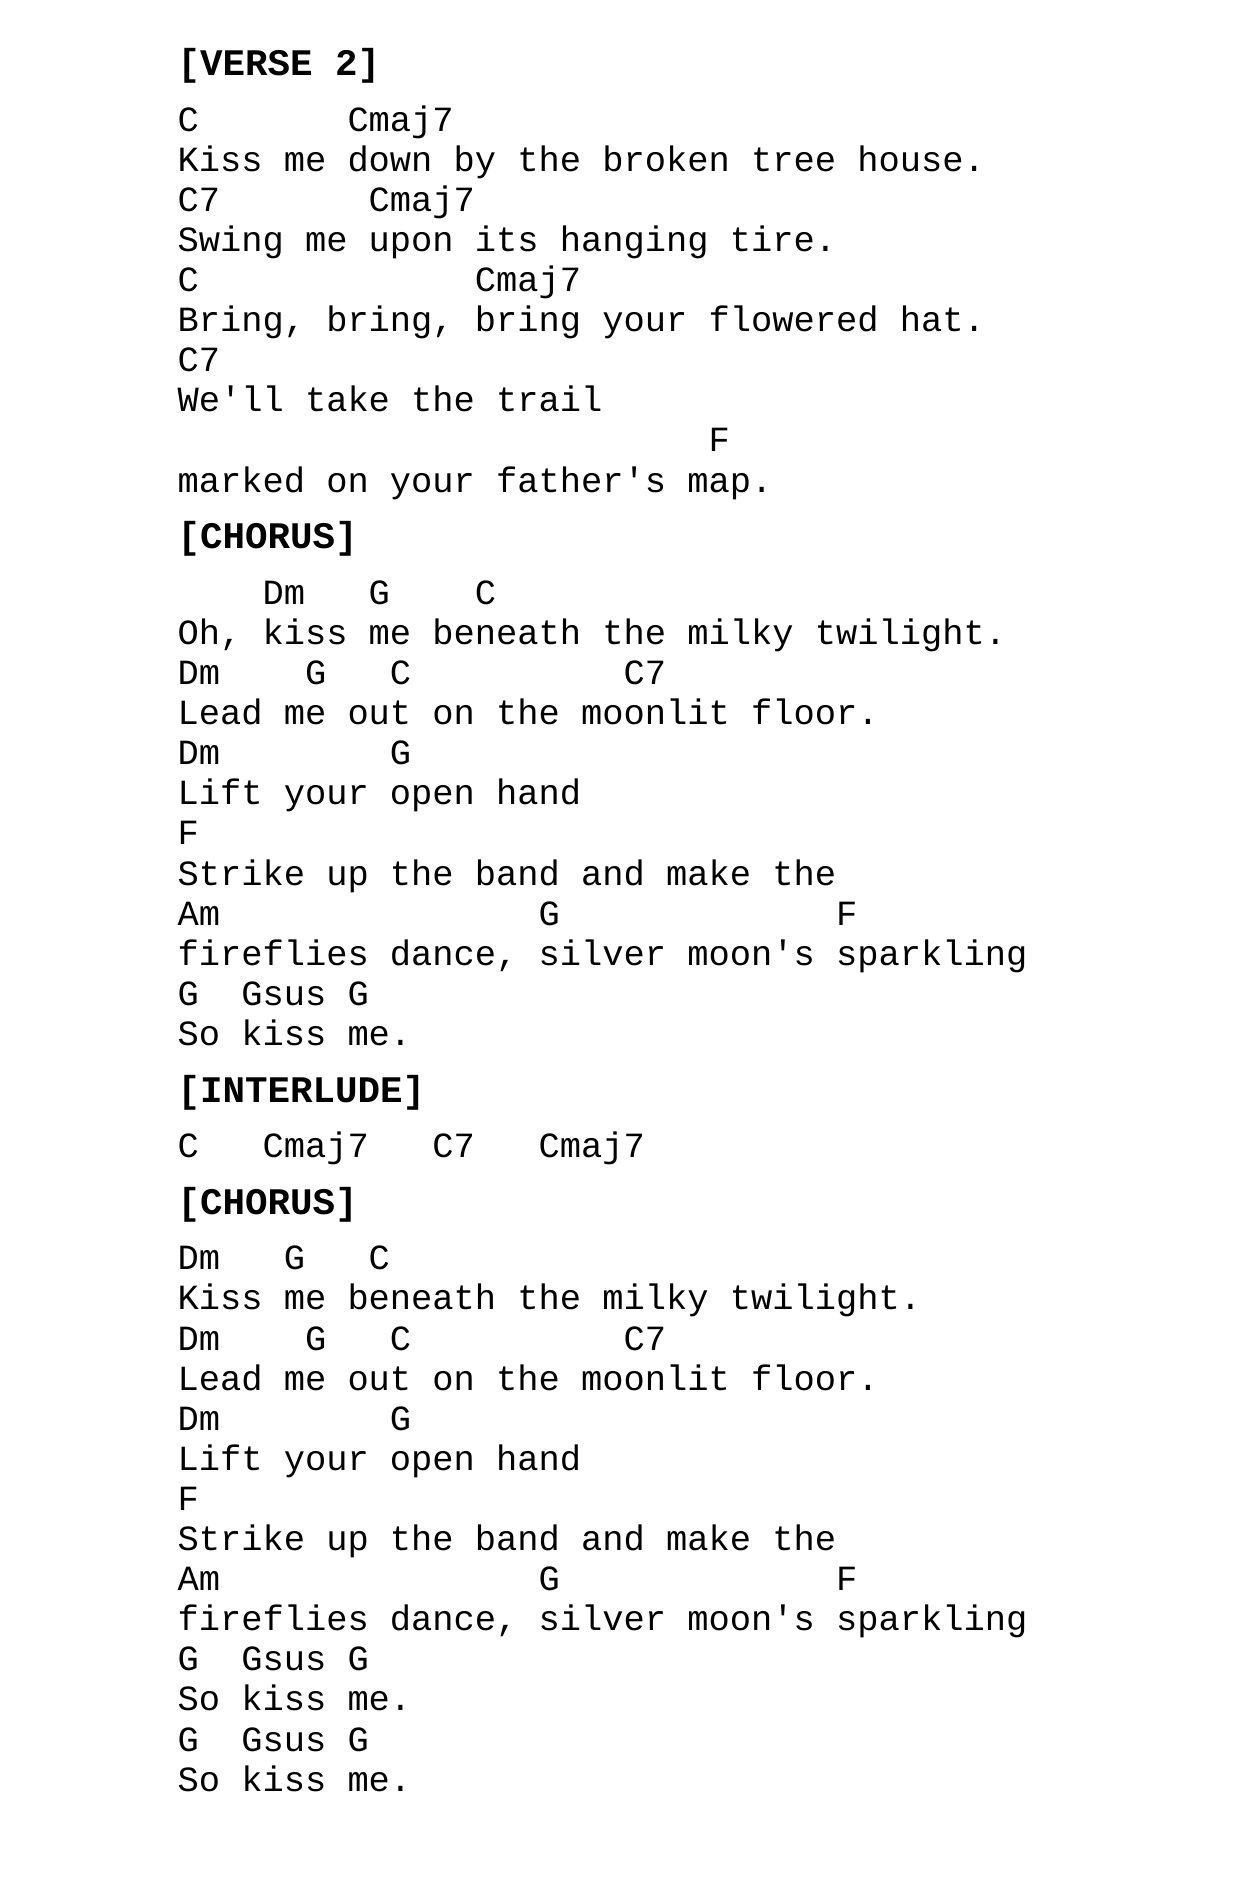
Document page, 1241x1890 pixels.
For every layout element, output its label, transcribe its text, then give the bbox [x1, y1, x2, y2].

text Dm G [177, 1401, 1196, 1441]
subtitle [CHORUS] [177, 517, 1196, 560]
text So kiss me. [177, 1681, 1196, 1721]
text G Gsus G [177, 1721, 1196, 1762]
subtitle [INTERLUDE] [177, 1071, 1196, 1113]
text C7 [177, 342, 1196, 382]
text Kiss me beneath the milky twilight. [177, 1280, 1196, 1320]
text Dm G [177, 735, 1196, 775]
subtitle [VERSE 2] [177, 44, 1196, 87]
text C Cmaj7 C7 Cmaj7 [177, 1128, 1196, 1168]
text Lead me out on the moonlit floor. [177, 1361, 1196, 1401]
text Dm G C C7 [177, 1320, 1196, 1361]
text Lift your open hand [177, 1441, 1196, 1481]
text F [177, 422, 1196, 462]
text G Gsus G [177, 976, 1196, 1016]
text Dm G C [177, 1240, 1196, 1280]
text Lead me out on the moonlit floor. [177, 695, 1196, 735]
subtitle [CHORUS] [177, 1183, 1196, 1225]
text Lift your open hand [177, 775, 1196, 815]
text Bring, bring, bring your flowered hat. [177, 302, 1196, 342]
text Am G F [177, 896, 1196, 936]
text Dm G C [177, 575, 1196, 615]
text C Cmaj7 [177, 102, 1196, 142]
text We'll take the trail [177, 382, 1196, 422]
text So kiss me. [177, 1016, 1196, 1056]
text Strike up the band and make the [177, 855, 1196, 896]
text Am G F [177, 1561, 1196, 1601]
text Oh, kiss me beneath the milky twilight. [177, 615, 1196, 655]
text Kiss me down by the broken tree house. [177, 142, 1196, 182]
text Dm G C C7 [177, 655, 1196, 695]
text So kiss me. [177, 1762, 1196, 1802]
text fireflies dance, silver moon's sparkling [177, 1601, 1196, 1641]
text F [177, 1481, 1196, 1521]
text fireflies dance, silver moon's sparkling [177, 936, 1196, 976]
text Strike up the band and make the [177, 1521, 1196, 1561]
text C7 Cmaj7 [177, 182, 1196, 222]
text C Cmaj7 [177, 262, 1196, 302]
text Swing me upon its hanging tire. [177, 222, 1196, 262]
text F [177, 815, 1196, 855]
text G Gsus G [177, 1641, 1196, 1681]
text marked on your father's map. [177, 462, 1196, 503]
